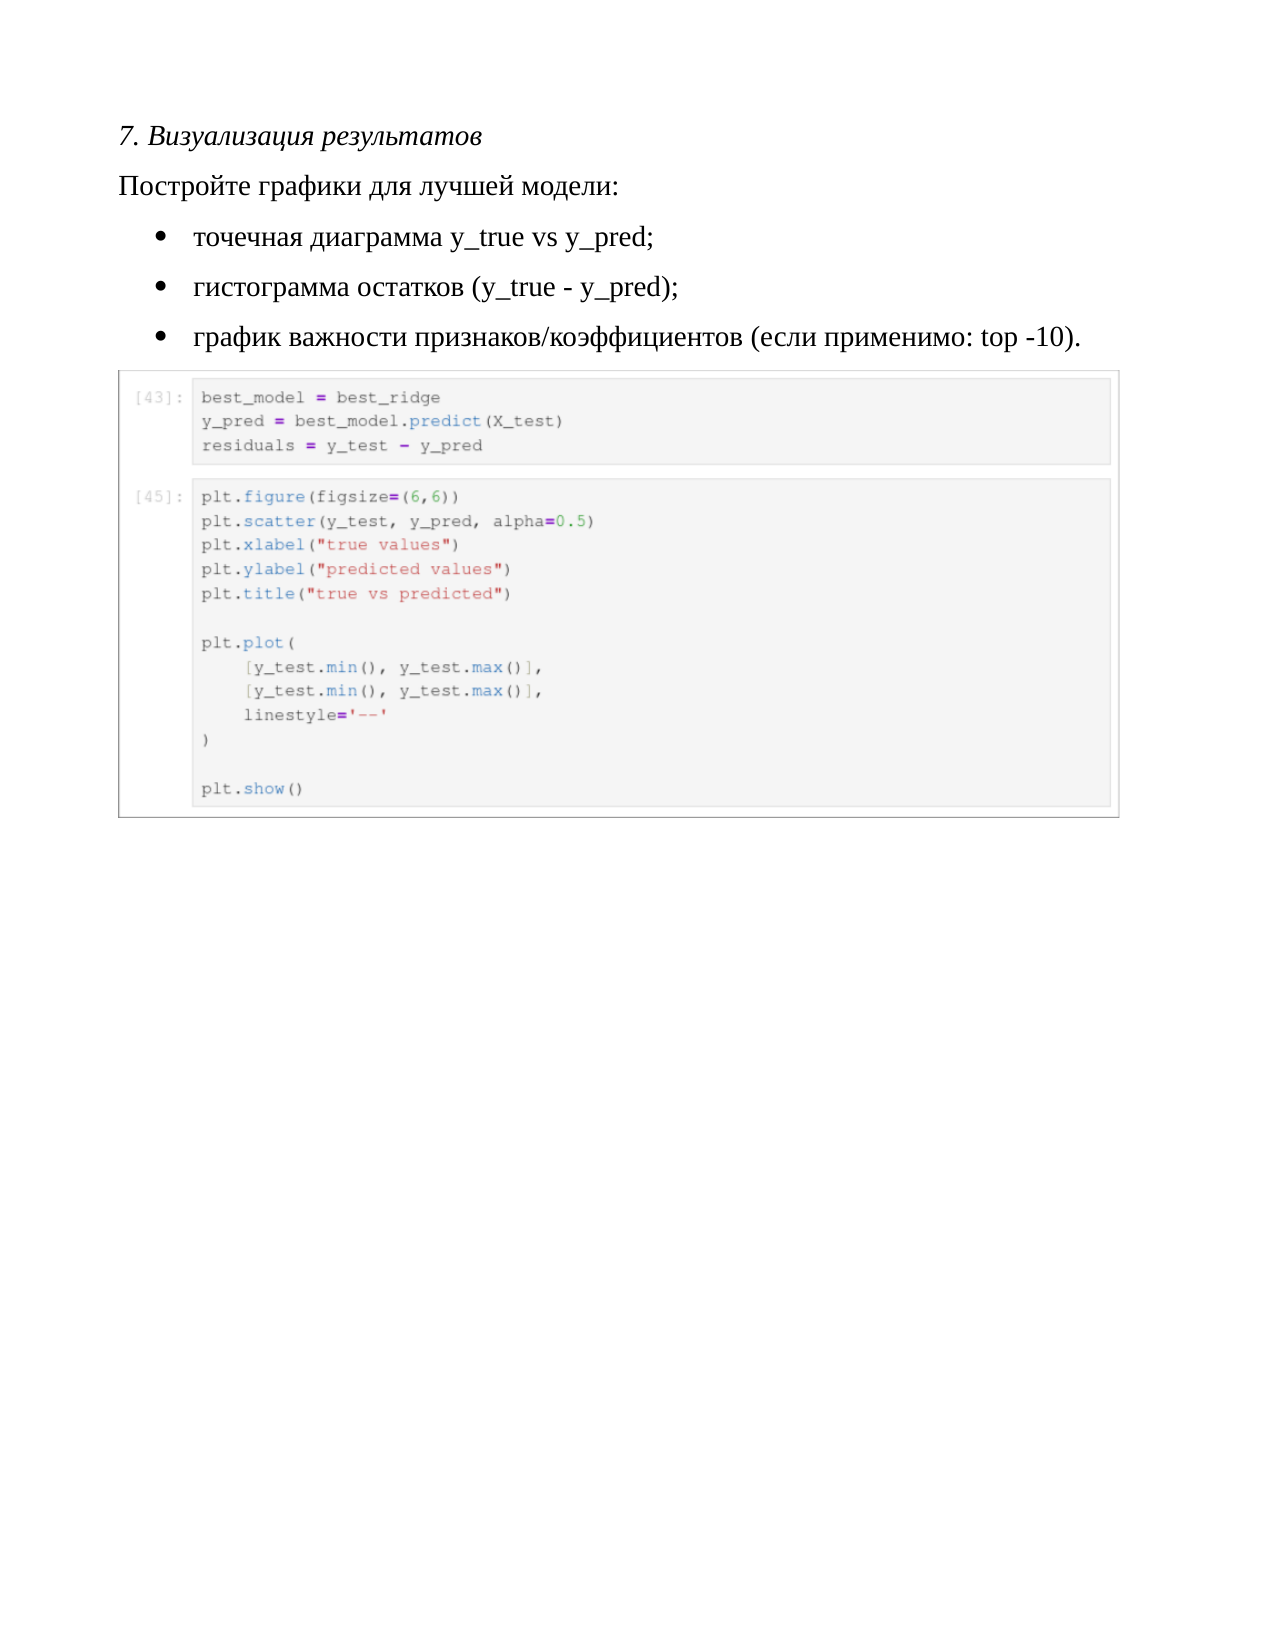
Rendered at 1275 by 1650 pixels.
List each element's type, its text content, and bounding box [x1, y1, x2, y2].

list 7. Визуализация результатов [118, 118, 1157, 152]
list точечная диаграмма y_true vs y_pred; [156, 219, 1157, 252]
list гистограмма остатков (y_true - y_pred); [156, 269, 1157, 303]
text Постройте графики для лучшей модели: [118, 168, 1157, 202]
picture [118, 370, 1120, 818]
list график важности признаков/коэффициентов (если применимо: top -10). [156, 319, 1157, 353]
